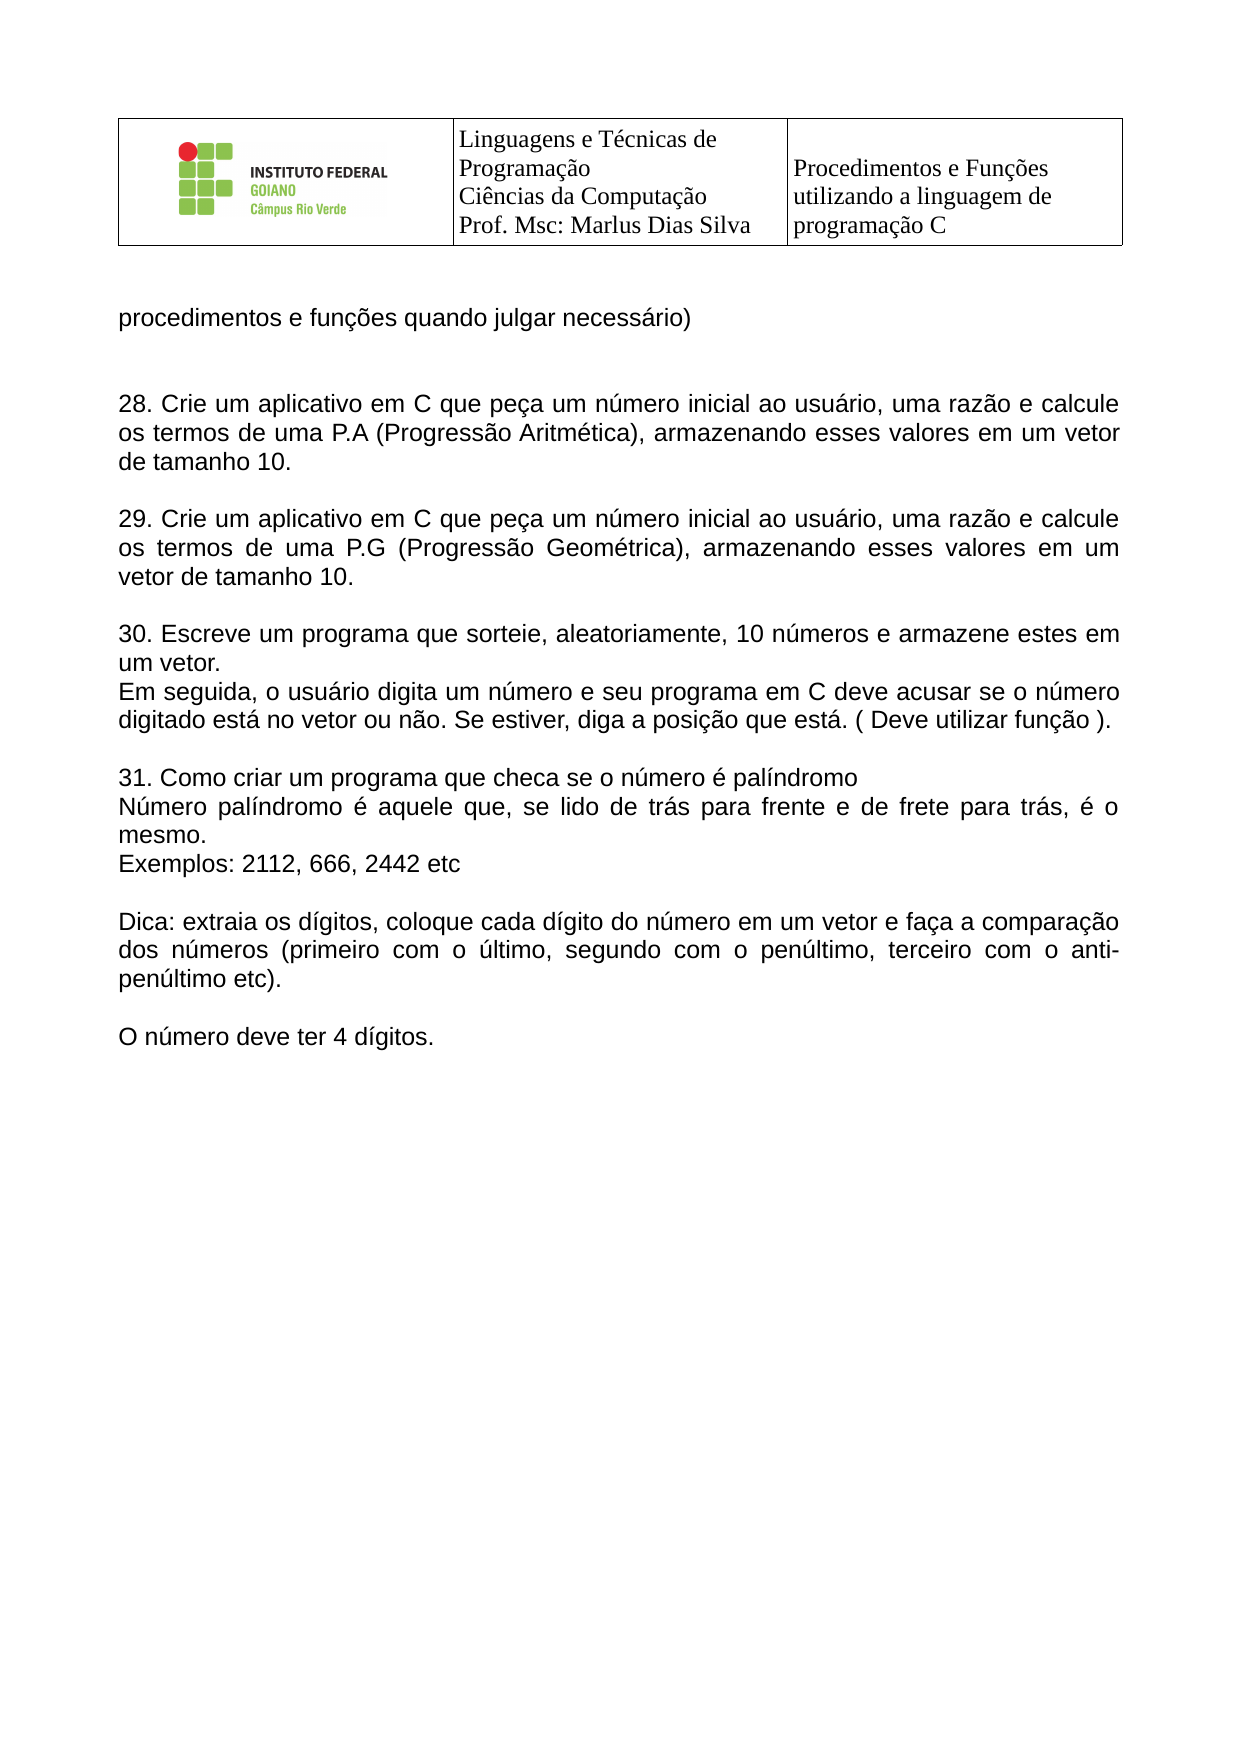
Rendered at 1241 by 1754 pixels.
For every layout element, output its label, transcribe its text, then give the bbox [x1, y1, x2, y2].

text Número palíndromo é aquele que, se lido de trás para frente e de frete para trás, é o mesmo. [118, 792, 1122, 849]
text procedimentos e funções quando julgar necessário) [118, 303, 1122, 332]
text 30. Escreve um programa que sorteie, aleatoriamente, 10 números e armazene estes em um vetor. [118, 619, 1122, 677]
text Em seguida, o usuário digita um número e seu programa em C deve acusar se o número digitado está no vetor ou não. Se estiver, diga a posição que está. ( Deve utilizar função ). [118, 677, 1122, 734]
text Dica: extraia os dígitos, coloque cada dígito do número em um vetor e faça a comparação dos números (primeiro com o último, segundo com o penúltimo, terceiro com o anti-penúltimo etc). [118, 907, 1122, 993]
text Exemplos: 2112, 666, 2442 etc [118, 849, 1122, 878]
picture [178, 142, 388, 217]
text O número deve ter 4 dígitos. [118, 1022, 1122, 1051]
text 29. Crie um aplicativo em C que peça um número inicial ao usuário, uma razão e calcule os termos de uma P.G (Progressão Geométrica), armazenando esses valores em um vetor de tamanho 10. [118, 504, 1122, 591]
text 31. Como criar um programa que checa se o número é palíndromo [118, 763, 1122, 792]
text 28. Crie um aplicativo em C que peça um número inicial ao usuário, uma razão e calcule os termos de uma P.A (Progressão Aritmética), armazenando esses valores em um vetor de tamanho 10. [118, 389, 1122, 476]
